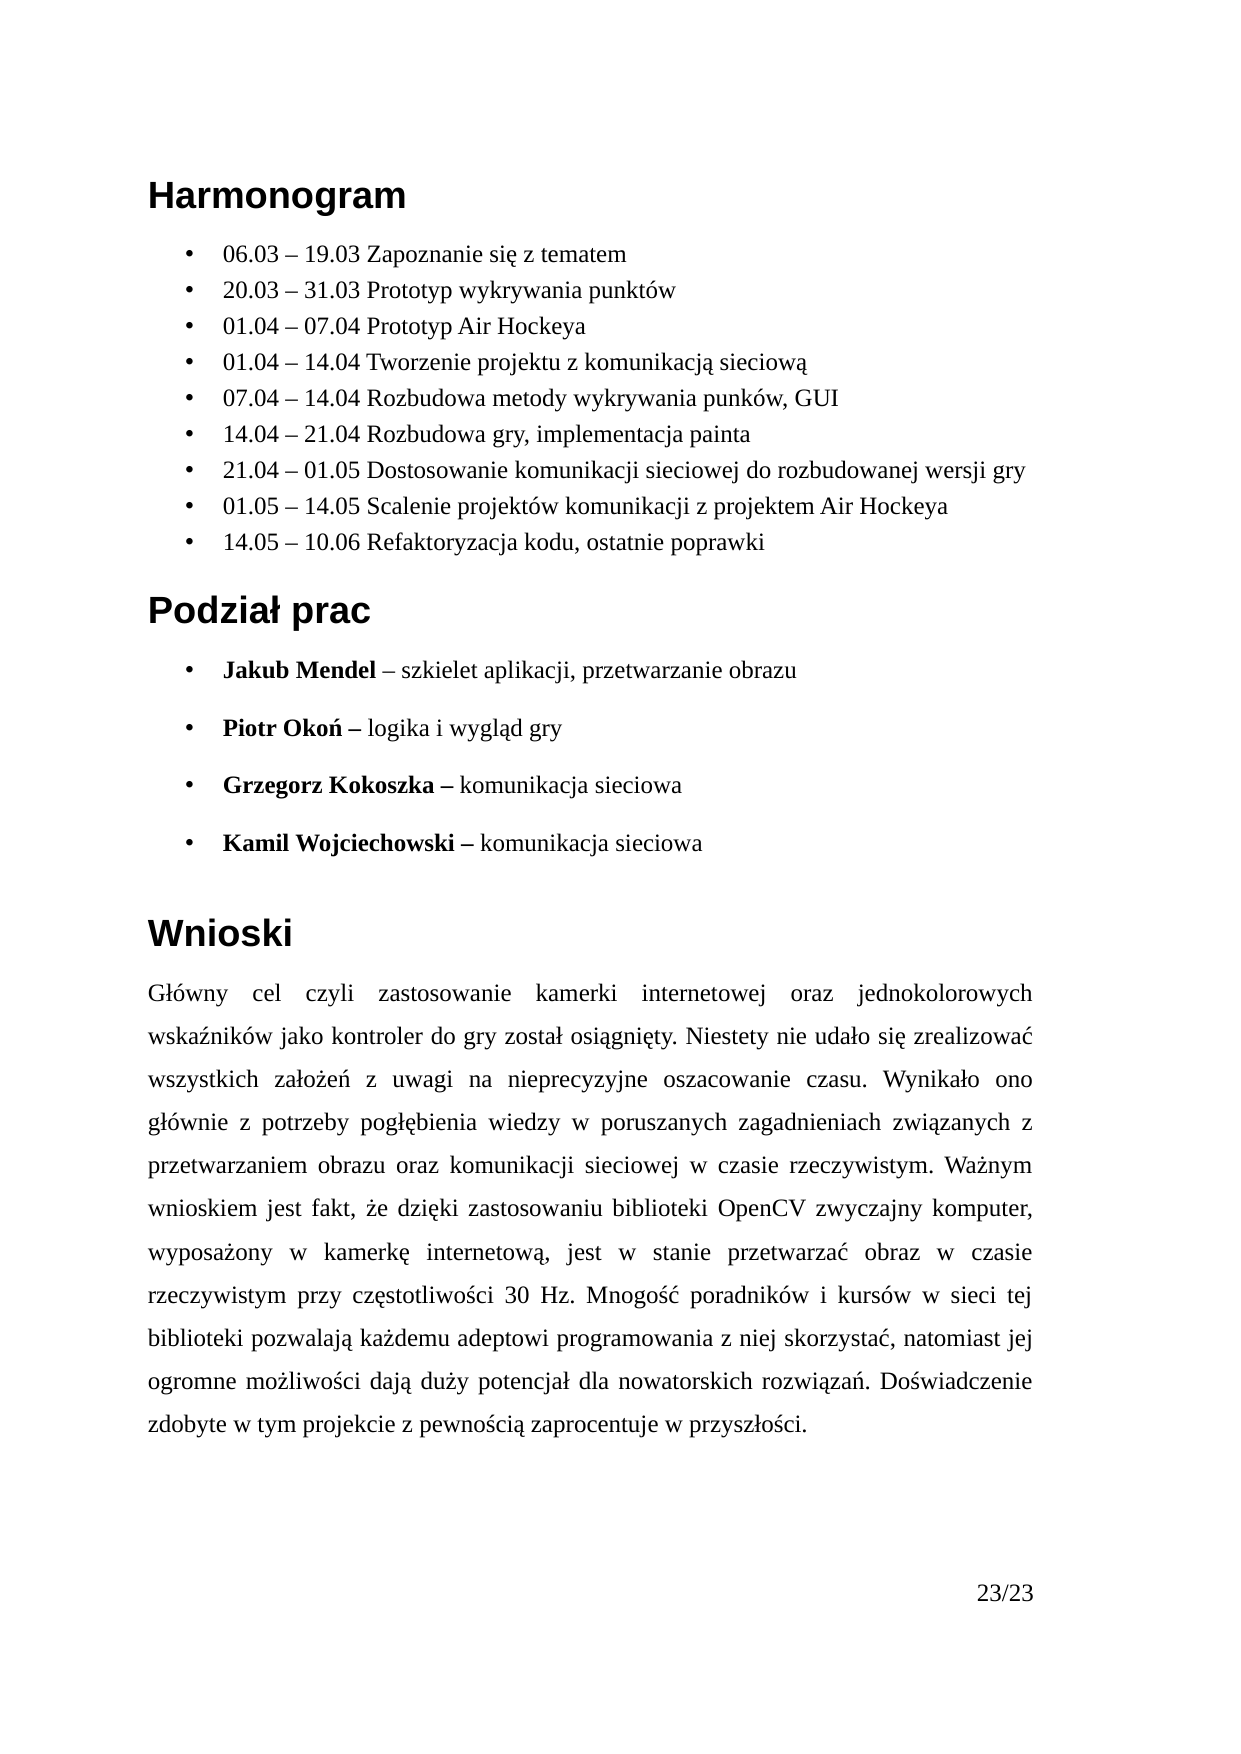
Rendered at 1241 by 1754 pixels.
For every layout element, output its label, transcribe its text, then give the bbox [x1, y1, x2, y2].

list Grzegorz Kokoszka – komunikacja sieciowa [185, 770, 1033, 799]
list 01.04 – 07.04 Prototyp Air Hockeya [185, 311, 1033, 340]
list 01.04 – 14.04 Tworzenie projektu z komunikacją sieciową [185, 347, 1033, 376]
subtitle Podział prac [148, 588, 1033, 632]
list 20.03 – 31.03 Prototyp wykrywania punktów [185, 276, 1033, 304]
text Główny cel czyli zastosowanie kamerki internetowej oraz jednokolorowych wskaźników jako kontroler do gry został osiągnięty. Niestety nie udało się zrealizować wszystkich założeń z uwagi na nieprecyzyjne oszacowanie czasu. Wynikało ono głównie z potrzeby pogłębienia wiedzy w poruszanych zagadnieniach związanych z przetwarzaniem obrazu oraz komunikacji sieciowej w czasie rzeczywistym. Ważnym wnioskiem jest fakt, że dzięki zastosowaniu biblioteki OpenCV zwyczajny komputer, wyposażony w kamerkę internetową, jest w stanie przetwarzać obraz w czasie rzeczywistym przy częstotliwości 30 Hz. Mnogość poradników i kursów w sieci tej biblioteki pozwalają każdemu adeptowi programowania z niej skorzystać, natomiast jej ogromne możliwości dają duży potencjał dla nowatorskich rozwiązań. Doświadczenie zdobyte w tym projekcie z pewnością zaprocentuje w przyszłości. [148, 978, 1033, 1438]
list Jakub Mendel – szkielet aplikacji, przetwarzanie obrazu [185, 655, 1033, 684]
list Kamil Wojciechowski – komunikacja sieciowa [185, 828, 1033, 857]
list 01.05 – 14.05 Scalenie projektów komunikacji z projektem Air Hockeya [185, 491, 1033, 520]
list 14.05 – 10.06 Refaktoryzacja kodu, ostatnie poprawki [185, 527, 1033, 556]
list 14.04 – 21.04 Rozbudowa gry, implementacja painta [185, 419, 1033, 448]
list 21.04 – 01.05 Dostosowanie komunikacji sieciowej do rozbudowanej wersji gry [185, 455, 1033, 484]
list 06.03 – 19.03 Zapoznanie się z tematem [185, 239, 1033, 268]
list Piotr Okoń – logika i wygląd gry [185, 713, 1033, 741]
list 07.04 – 14.04 Rozbudowa metody wykrywania punków, GUI [185, 383, 1033, 412]
subtitle Wnioski [148, 911, 1033, 954]
subtitle Harmonogram [148, 173, 1033, 216]
